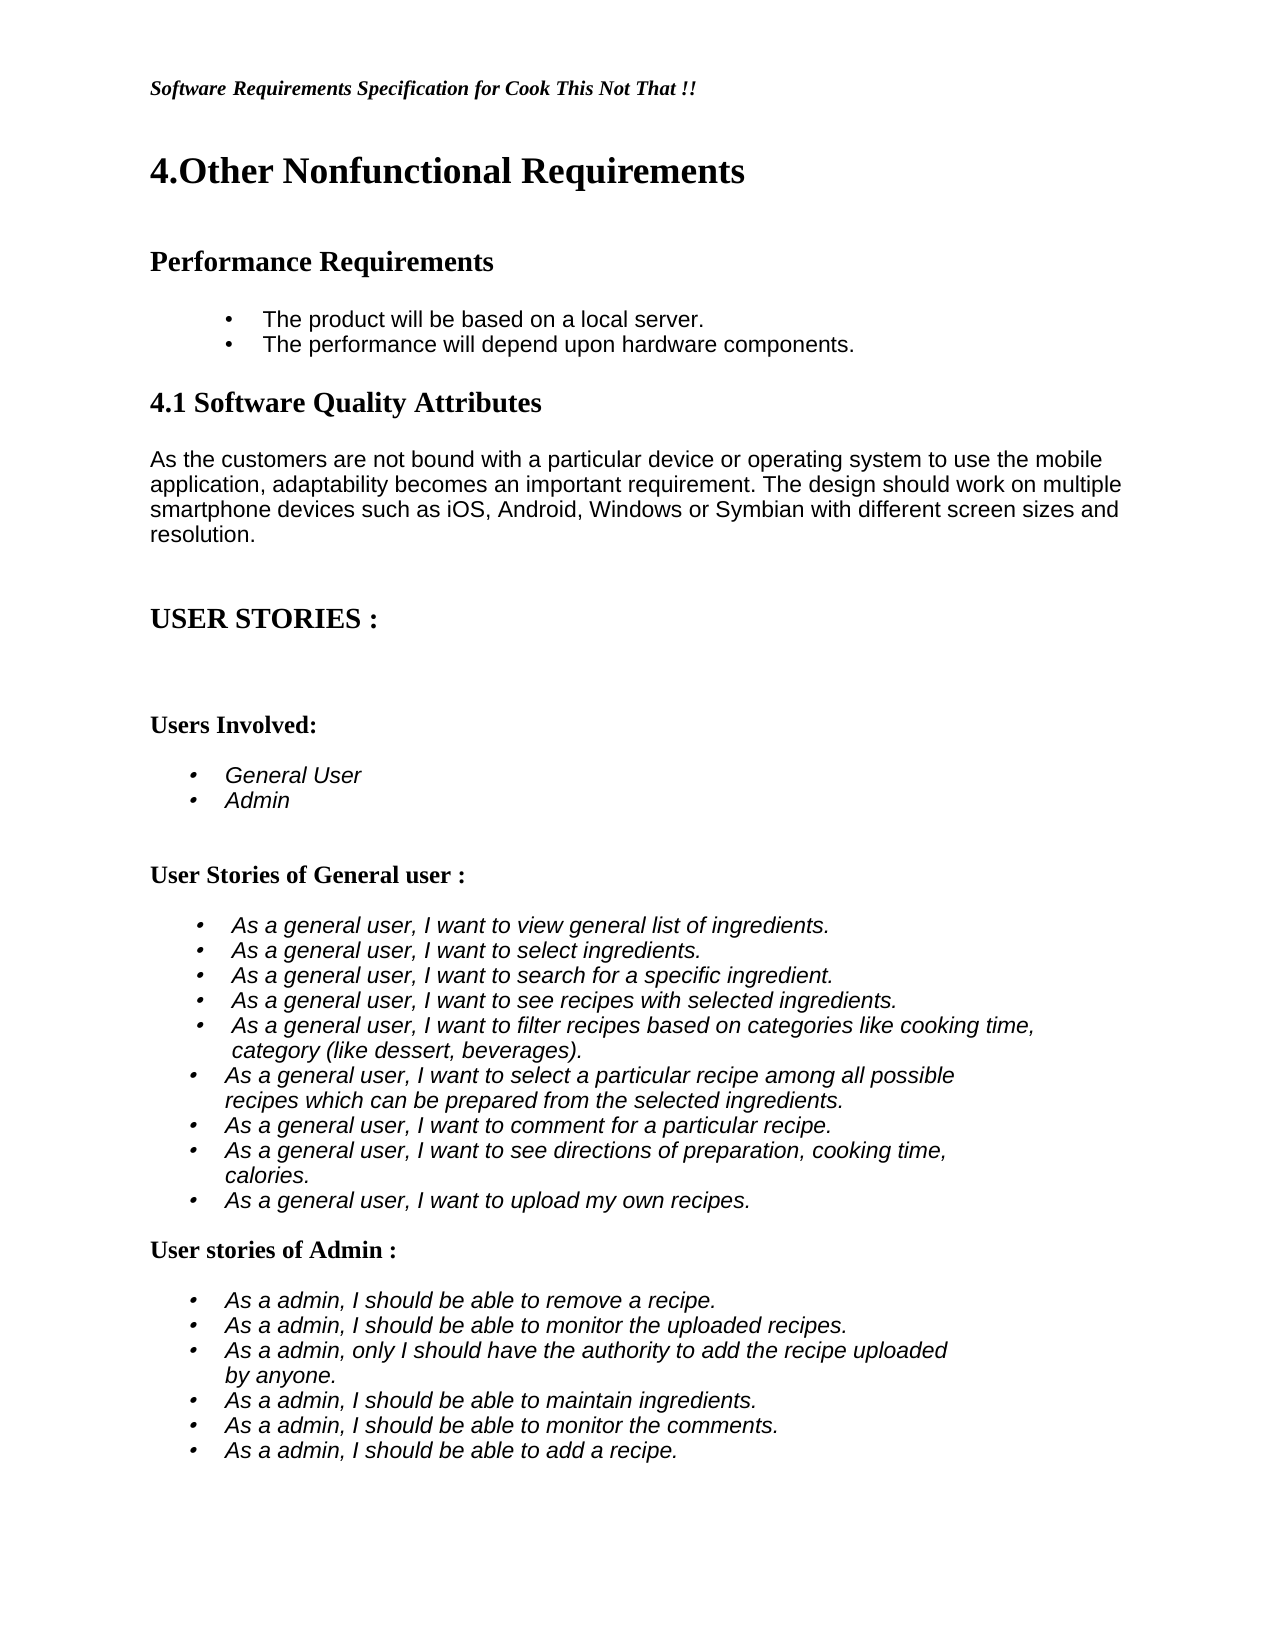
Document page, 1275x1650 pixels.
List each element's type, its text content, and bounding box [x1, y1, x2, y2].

list As a general user, I want to comment for a particular recipe. [187, 1113, 1125, 1138]
subtitle Software Quality Attributes [150, 386, 1125, 419]
list As a general user, I want to see directions of preparation, cooking time, [187, 1138, 1125, 1163]
list As a general user, I want to see recipes with selected ingredients. [194, 988, 1125, 1013]
text calories. [150, 1163, 1125, 1188]
list As a admin, I should be able to monitor the comments. [187, 1413, 1125, 1438]
list As a general user, I want to upload my own recipes. [187, 1188, 1125, 1213]
text by anyone. [150, 1363, 1125, 1388]
list As a general user, I want to select ingredients. [194, 938, 1125, 963]
text As the customers are not bound with a particular device or operating system to use the mobile application, adaptability becomes an important requirement. The design should work on multiple smartphone devices such as iOS, Android, Windows or Symbian with different screen sizes and resolution. [150, 448, 1125, 548]
list As a general user, I want to view general list of ingredients. [194, 913, 1125, 938]
list General User [187, 763, 1125, 788]
list As a general user, I want to filter recipes based on categories like cooking time, category (like dessert, beverages). [194, 1013, 1125, 1063]
list As a admin, I should be able to maintain ingredients. [187, 1388, 1125, 1413]
subtitle Other Nonfunctional Requirements [150, 150, 1125, 192]
list The product will be based on a local server. [225, 307, 1125, 332]
list As a general user, I want to search for a specific ingredient. [194, 963, 1125, 988]
subtitle USER STORIES : [150, 602, 1125, 634]
list The performance will depend upon hardware components. [225, 332, 1125, 357]
subtitle User stories of Admin : [150, 1238, 1125, 1263]
text recipes which can be prepared from the selected ingredients. [150, 1088, 1125, 1113]
list As a admin, I should be able to remove a recipe. [187, 1288, 1125, 1313]
subtitle Users Involved: [150, 713, 1125, 738]
subtitle Performance Requirements [150, 246, 1125, 278]
list Admin [187, 788, 1125, 813]
list As a admin, I should be able to add a recipe. [187, 1438, 1125, 1463]
subtitle User Stories of General user : [150, 863, 1125, 888]
list As a general user, I want to select a particular recipe among all possible [187, 1063, 1125, 1088]
list As a admin, I should be able to monitor the uploaded recipes. [187, 1313, 1125, 1338]
list As a admin, only I should have the authority to add the recipe uploaded [187, 1338, 1125, 1363]
